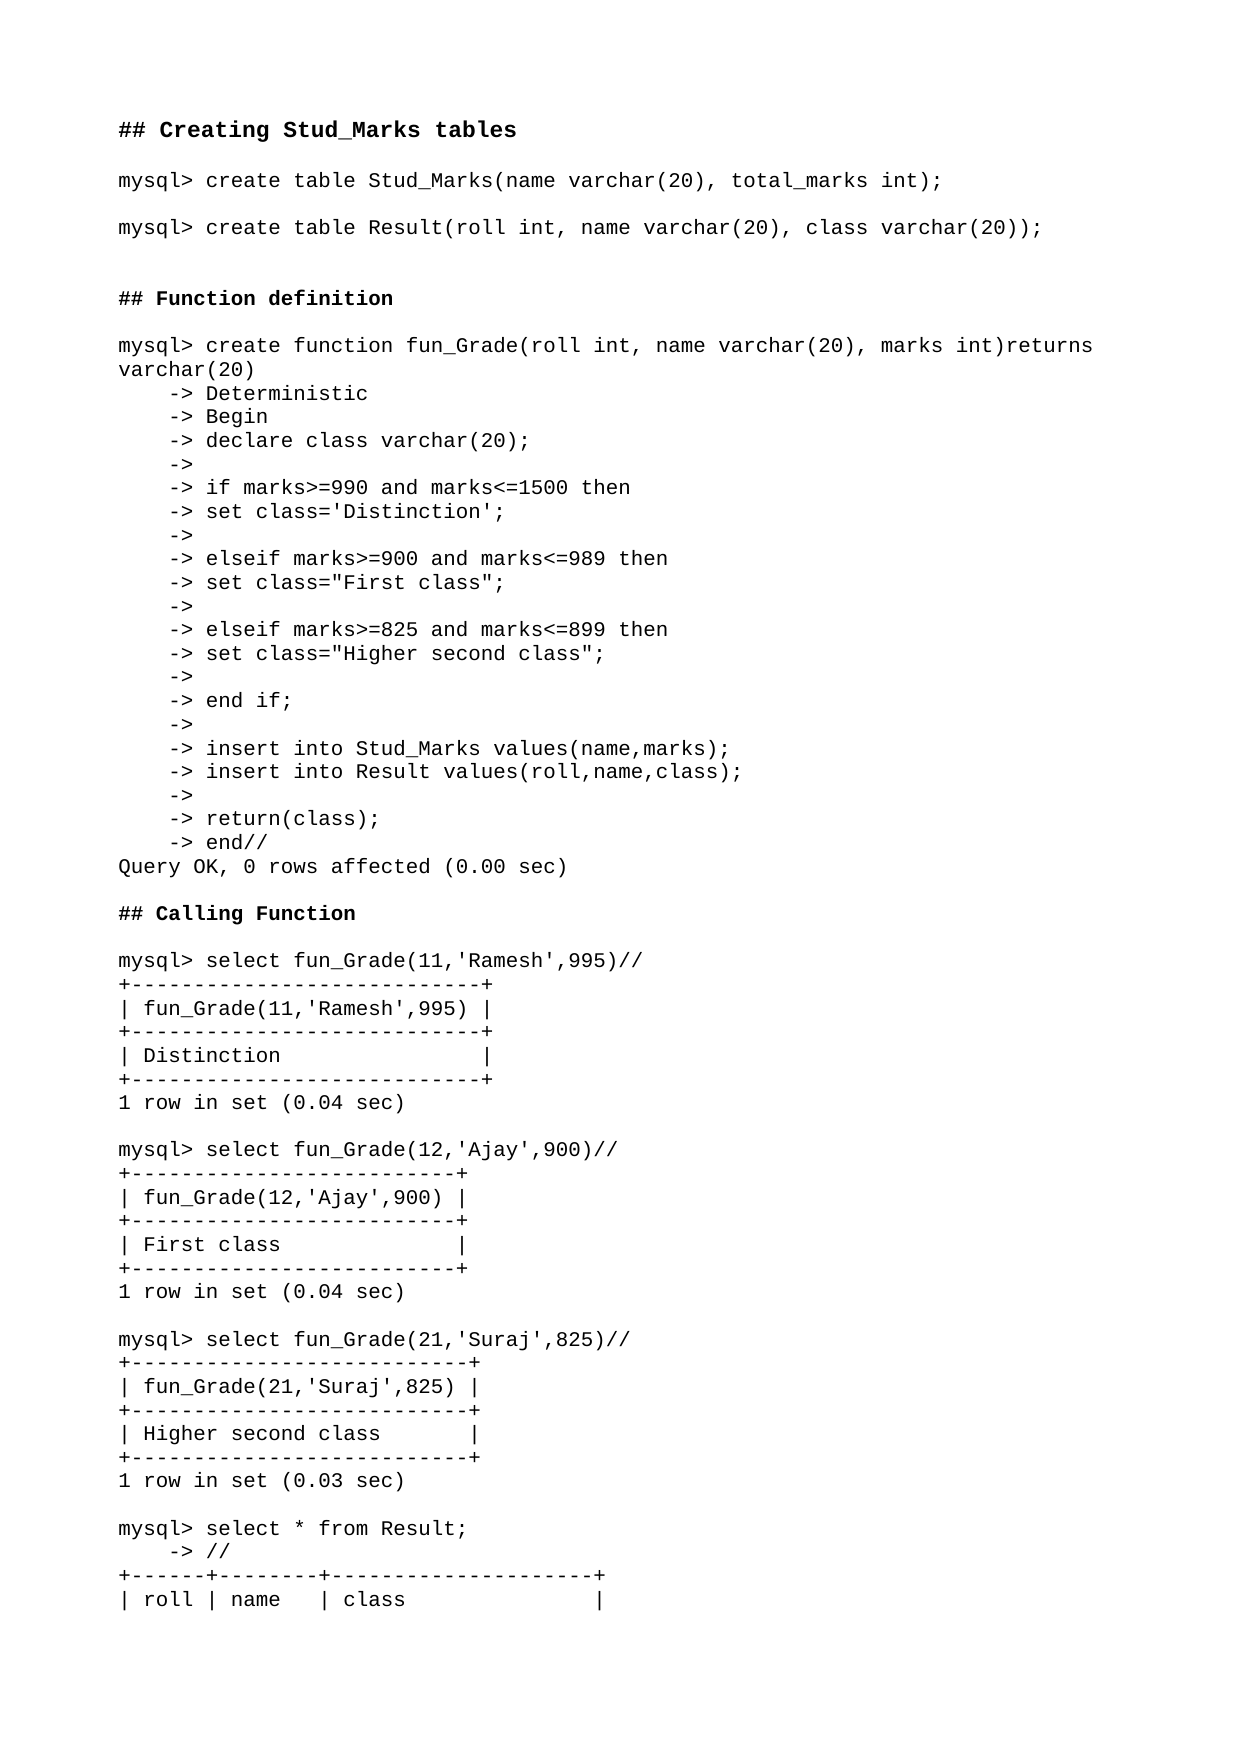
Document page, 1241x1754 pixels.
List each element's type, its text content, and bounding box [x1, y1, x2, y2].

text -> [118, 785, 1122, 808]
text 1 row in set (0.04 sec) [118, 1092, 1122, 1116]
text +--------------------------+ [118, 1163, 1122, 1187]
text -> end if; [118, 690, 1122, 714]
text | roll | name | class | [118, 1589, 1122, 1612]
text -> set class='Distinction'; [118, 501, 1122, 525]
text -> return(class); [118, 808, 1122, 832]
text | fun_Grade(11,'Ramesh',995) | [118, 998, 1122, 1021]
text | Higher second class | [118, 1423, 1122, 1447]
text +----------------------------+ [118, 974, 1122, 998]
text -> set class="First class"; [118, 572, 1122, 596]
text ## Creating Stud_Marks tables [118, 118, 1122, 144]
text 1 row in set (0.03 sec) [118, 1471, 1122, 1494]
text +--------------------------+ [118, 1258, 1122, 1281]
text -> // [118, 1541, 1122, 1565]
text mysql> select * from Result; [118, 1518, 1122, 1541]
text mysql> select fun_Grade(11,'Ramesh',995)// [118, 950, 1122, 974]
text -> insert into Stud_Marks values(name,marks); [118, 737, 1122, 761]
text | fun_Grade(12,'Ajay',900) | [118, 1187, 1122, 1210]
text -> elseif marks>=825 and marks<=899 then [118, 619, 1122, 643]
text -> if marks>=990 and marks<=1500 then [118, 477, 1122, 501]
text +---------------------------+ [118, 1399, 1122, 1423]
text -> Begin [118, 406, 1122, 430]
text +---------------------------+ [118, 1447, 1122, 1471]
text -> [118, 714, 1122, 737]
text | Distinction | [118, 1045, 1122, 1068]
text -> [118, 454, 1122, 477]
text +------+--------+---------------------+ [118, 1565, 1122, 1589]
text ## Calling Function [118, 903, 1122, 927]
text -> [118, 596, 1122, 619]
text ## Function definition [118, 288, 1122, 312]
text -> [118, 525, 1122, 548]
text Query OK, 0 rows affected (0.00 sec) [118, 856, 1122, 879]
text -> declare class varchar(20); [118, 430, 1122, 454]
text +----------------------------+ [118, 1068, 1122, 1092]
text +--------------------------+ [118, 1210, 1122, 1234]
text -> set class="Higher second class"; [118, 643, 1122, 667]
text | fun_Grade(21,'Suraj',825) | [118, 1376, 1122, 1399]
text -> Deterministic [118, 383, 1122, 406]
text mysql> create function fun_Grade(roll int, name varchar(20), marks int)returns varchar(20) [118, 336, 1122, 383]
text 1 row in set (0.04 sec) [118, 1281, 1122, 1305]
text +----------------------------+ [118, 1021, 1122, 1045]
text -> elseif marks>=900 and marks<=989 then [118, 548, 1122, 572]
text -> insert into Result values(roll,name,class); [118, 761, 1122, 785]
text -> end// [118, 832, 1122, 856]
text mysql> select fun_Grade(12,'Ajay',900)// [118, 1139, 1122, 1163]
text mysql> select fun_Grade(21,'Suraj',825)// [118, 1329, 1122, 1352]
text +---------------------------+ [118, 1352, 1122, 1376]
text mysql> create table Stud_Marks(name varchar(20), total_marks int); [118, 170, 1122, 194]
text mysql> create table Result(roll int, name varchar(20), class varchar(20)); [118, 217, 1122, 241]
text | First class | [118, 1234, 1122, 1258]
text -> [118, 667, 1122, 690]
